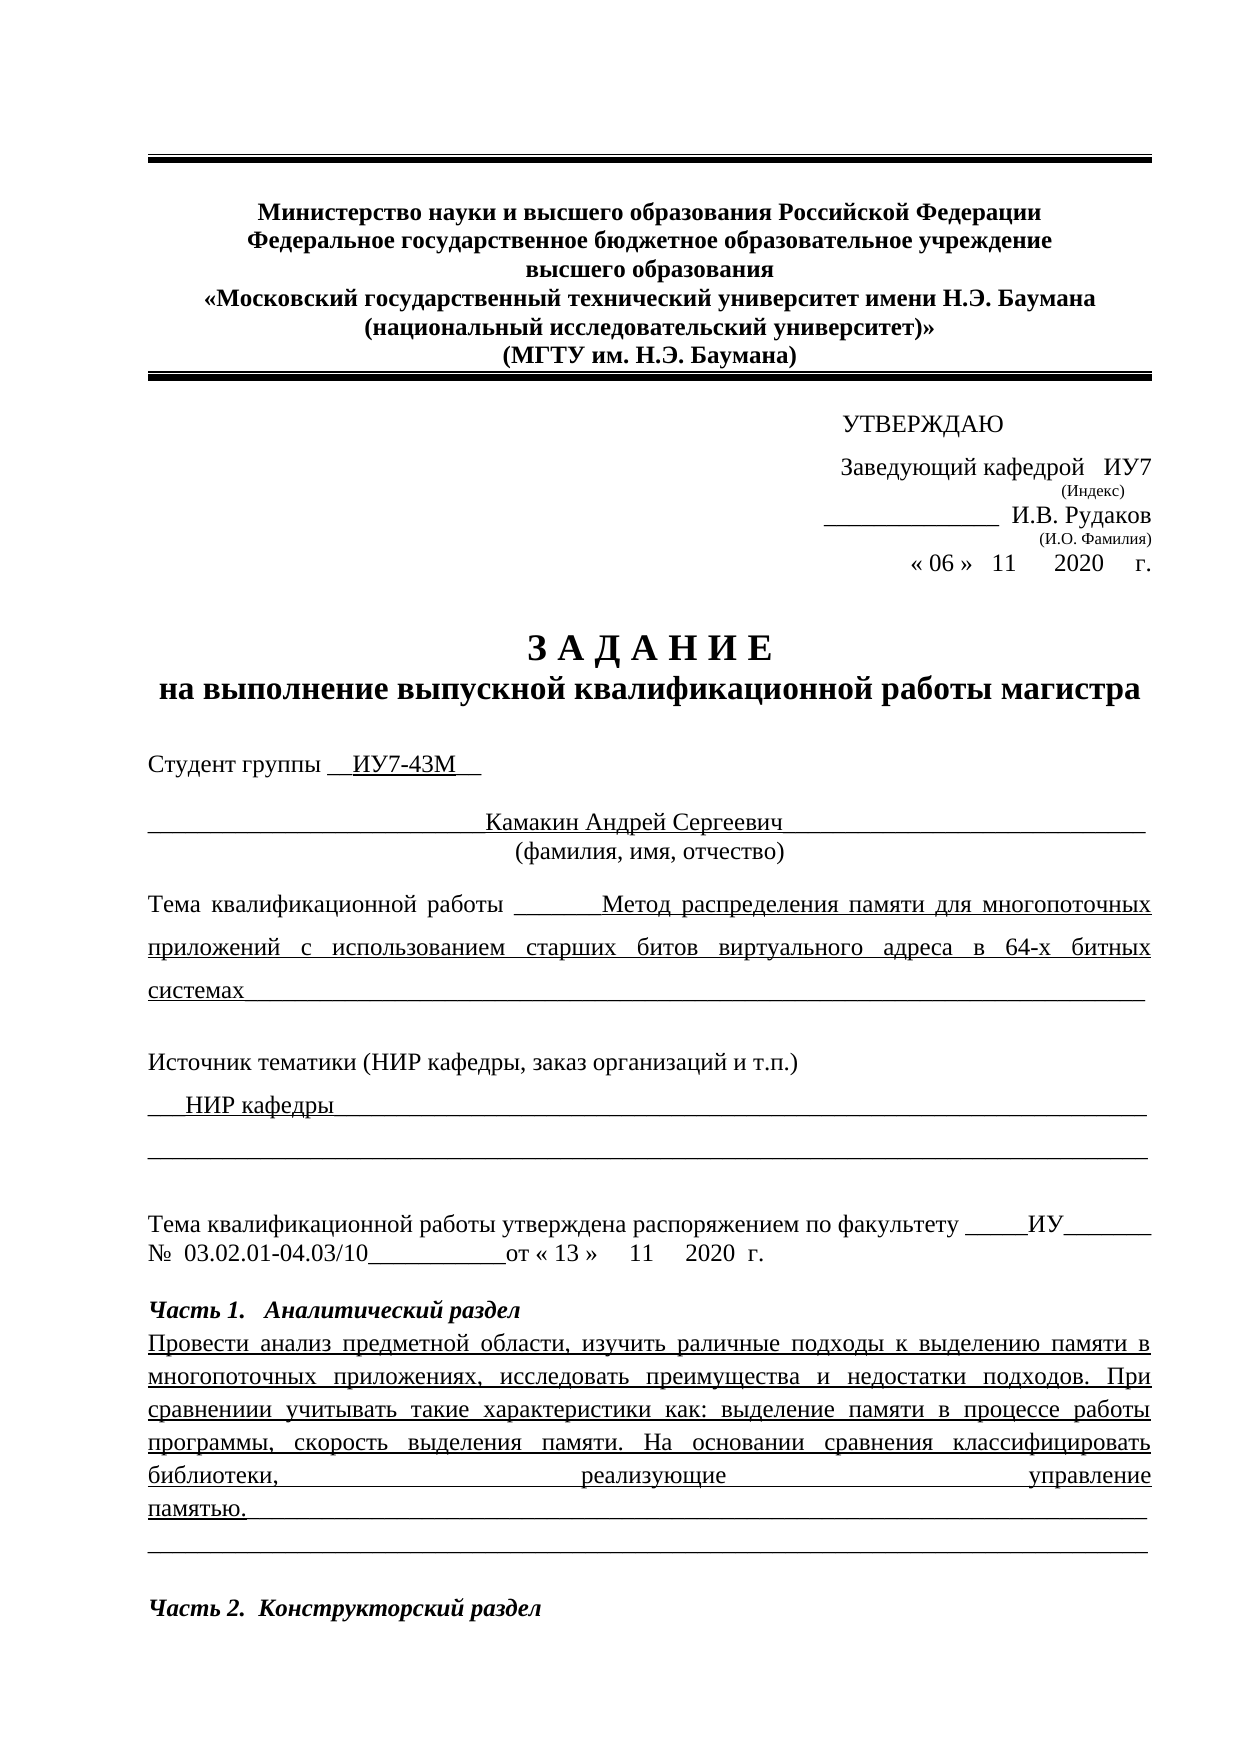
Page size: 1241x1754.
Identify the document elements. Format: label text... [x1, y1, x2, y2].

text высшего образования [148, 254, 1152, 283]
text Студент группы __ИУ7-43М__ [148, 749, 1152, 778]
text Часть 1. Аналитический раздел [148, 1295, 1152, 1324]
text (Индекс) [960, 481, 1152, 500]
text ЗАДАНИЕ [148, 625, 1152, 668]
text Тема квалификационной работы _______Метод распределения памяти для многопоточных приложений с использованием старших битов виртуального адреса в 64-х битных системах________________________________________________________________________ [148, 889, 1152, 1004]
text Источник тематики (НИР кафедры, заказ организаций и т.п.) [148, 1047, 1152, 1076]
text ______________ И.В. Рудаков [148, 500, 1152, 529]
text ________________________________________________________________________________ [148, 1133, 1152, 1162]
text сравнениии учитывать такие характеристики как: выделение памяти в процессе работы программы, скорость выделения памяти. На основании сравнения классифицировать библиотеки, реализующие управление [148, 1388, 1152, 1486]
text Министерство науки и высшего образования Российской Федерации [148, 197, 1152, 225]
text « 06 » 11 2020 г. [148, 548, 1152, 577]
text памятью.________________________________________________________________________ [148, 1487, 1152, 1522]
text (И.О. Фамилия) [148, 529, 1152, 548]
text Тема квалификационной работы утверждена распоряжением по факультету _____ИУ_______ № 03.02.01-04.03/10___________от « 13 » 11 2020 г. [148, 1209, 1152, 1267]
text ________________________________________________________________________________ [148, 1527, 1152, 1555]
text ___________________________Камакин Андрей Сергеевич_____________________________ [148, 807, 1152, 836]
text Федеральное государственное бюджетное образовательное учреждение [148, 225, 1152, 254]
text Провести анализ предметной области, изучить раличные подходы к выделению памяти в многопоточных приложениях, исследовать преимущества и недостатки подходов. При [148, 1328, 1152, 1386]
text на выполнение выпускной квалификационной работы магистра [148, 668, 1152, 706]
text Часть 2. Конструкторский раздел [148, 1593, 1152, 1621]
text Заведующий кафедрой ИУ7 [148, 452, 1152, 481]
text «Московский государственный технический университет имени Н.Э. Баумана [148, 283, 1152, 312]
text УТВЕРЖДАЮ [148, 409, 1004, 438]
text (национальный исследовательский университет)» [148, 312, 1152, 340]
text (фамилия, имя, отчество) [148, 836, 1152, 864]
text (МГТУ им. Н.Э. Баумана) [148, 340, 1152, 371]
text ___НИР кафедры_________________________________________________________________ [148, 1090, 1152, 1119]
